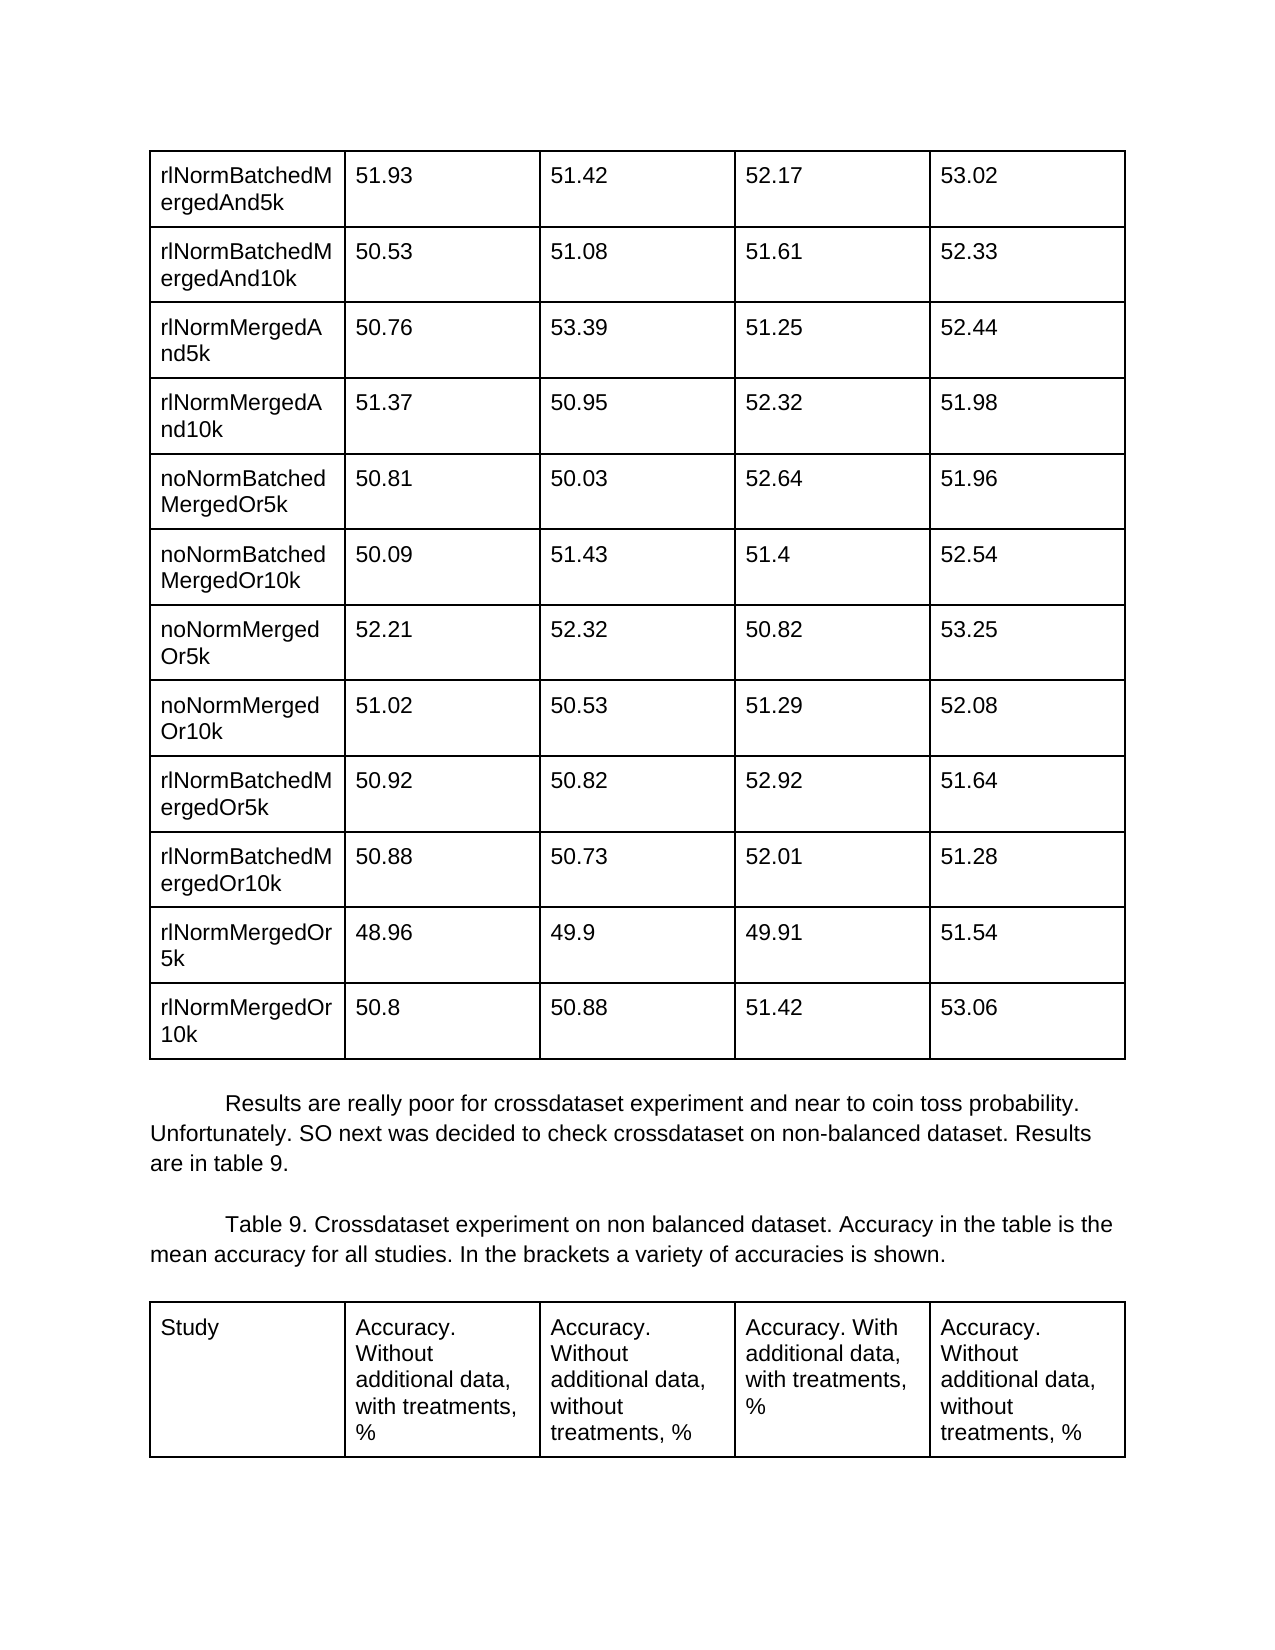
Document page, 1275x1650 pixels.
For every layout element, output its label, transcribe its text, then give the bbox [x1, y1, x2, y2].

table_cell 53.06 [931, 984, 1124, 1057]
table_cell 51.61 [736, 228, 929, 301]
table_cell 52.32 [736, 379, 929, 452]
table_cell rlNormBatchedMergedOr5k [151, 757, 344, 831]
table_cell 51.4 [736, 530, 929, 604]
table_cell 53.39 [541, 303, 734, 377]
table_cell 51.02 [346, 681, 539, 755]
text Results are really poor for crossdataset experiment and near to coin toss probability. Unfortunately. SO next was decided to check crossdataset on non-balanced dataset. Results are in table 9. [150, 1090, 1125, 1177]
table_cell 51.29 [736, 681, 929, 755]
table_header Accuracy. Without additional data, without treatments, % [541, 1303, 734, 1456]
table_cell 50.95 [541, 379, 734, 452]
text Table 9. Crossdataset experiment on non balanced dataset. Accuracy in the table is the mean accuracy for all studies. In the brackets a variety of accuracies is shown. [150, 1211, 1125, 1267]
table_cell 51.43 [541, 530, 734, 604]
table_cell 48.96 [346, 908, 539, 982]
table_cell 51.93 [346, 152, 539, 226]
table_cell rlNormBatchedMergedAnd10k [151, 228, 344, 301]
table_cell 49.9 [541, 908, 734, 982]
table_cell 50.92 [346, 757, 539, 831]
table_cell 50.88 [541, 984, 734, 1057]
table_cell 50.81 [346, 455, 539, 528]
table_cell 51.64 [931, 757, 1124, 831]
table_cell 50.73 [541, 833, 734, 906]
table_cell 49.91 [736, 908, 929, 982]
table_cell 52.33 [931, 228, 1124, 301]
table_cell 52.54 [931, 530, 1124, 604]
table_header Accuracy. With additional data, with treatments, % [736, 1303, 929, 1456]
table_cell rlNormMergedOr5k [151, 908, 344, 982]
table_cell 51.28 [931, 833, 1124, 906]
table_cell 52.44 [931, 303, 1124, 377]
table_header Study [151, 1303, 344, 1456]
table_cell 50.82 [541, 757, 734, 831]
table_cell 51.98 [931, 379, 1124, 452]
table_cell 52.92 [736, 757, 929, 831]
table_cell 51.54 [931, 908, 1124, 982]
table_header Accuracy. Without additional data, without treatments, % [931, 1303, 1124, 1456]
table_cell 52.01 [736, 833, 929, 906]
table_cell 52.32 [541, 606, 734, 679]
table_cell 50.82 [736, 606, 929, 679]
table_cell noNormBatchedMergedOr10k [151, 530, 344, 604]
table_cell rlNormMergedAnd5k [151, 303, 344, 377]
table_cell 51.25 [736, 303, 929, 377]
table_cell 51.37 [346, 379, 539, 452]
table_cell 52.64 [736, 455, 929, 528]
table_cell 50.76 [346, 303, 539, 377]
table_header Accuracy. Without additional data, with treatments, % [346, 1303, 539, 1456]
table_cell 51.08 [541, 228, 734, 301]
table_cell 51.42 [541, 152, 734, 226]
table_cell 50.53 [346, 228, 539, 301]
table_cell 50.09 [346, 530, 539, 604]
table_cell 53.02 [931, 152, 1124, 226]
table_cell rlNormBatchedMergedAnd5k [151, 152, 344, 226]
table_cell noNormBatchedMergedOr5k [151, 455, 344, 528]
table_cell rlNormMergedAnd10k [151, 379, 344, 452]
table_cell 50.8 [346, 984, 539, 1057]
table_cell 50.03 [541, 455, 734, 528]
table_cell rlNormMergedOr10k [151, 984, 344, 1057]
table_cell 52.21 [346, 606, 539, 679]
table_cell rlNormBatchedMergedOr10k [151, 833, 344, 906]
table_cell 50.53 [541, 681, 734, 755]
table_cell 52.17 [736, 152, 929, 226]
table_cell 51.96 [931, 455, 1124, 528]
table_cell 51.42 [736, 984, 929, 1057]
table_cell 52.08 [931, 681, 1124, 755]
table_cell 53.25 [931, 606, 1124, 679]
table_cell noNormMergedOr5k [151, 606, 344, 679]
table_cell noNormMergedOr10k [151, 681, 344, 755]
table_cell 50.88 [346, 833, 539, 906]
